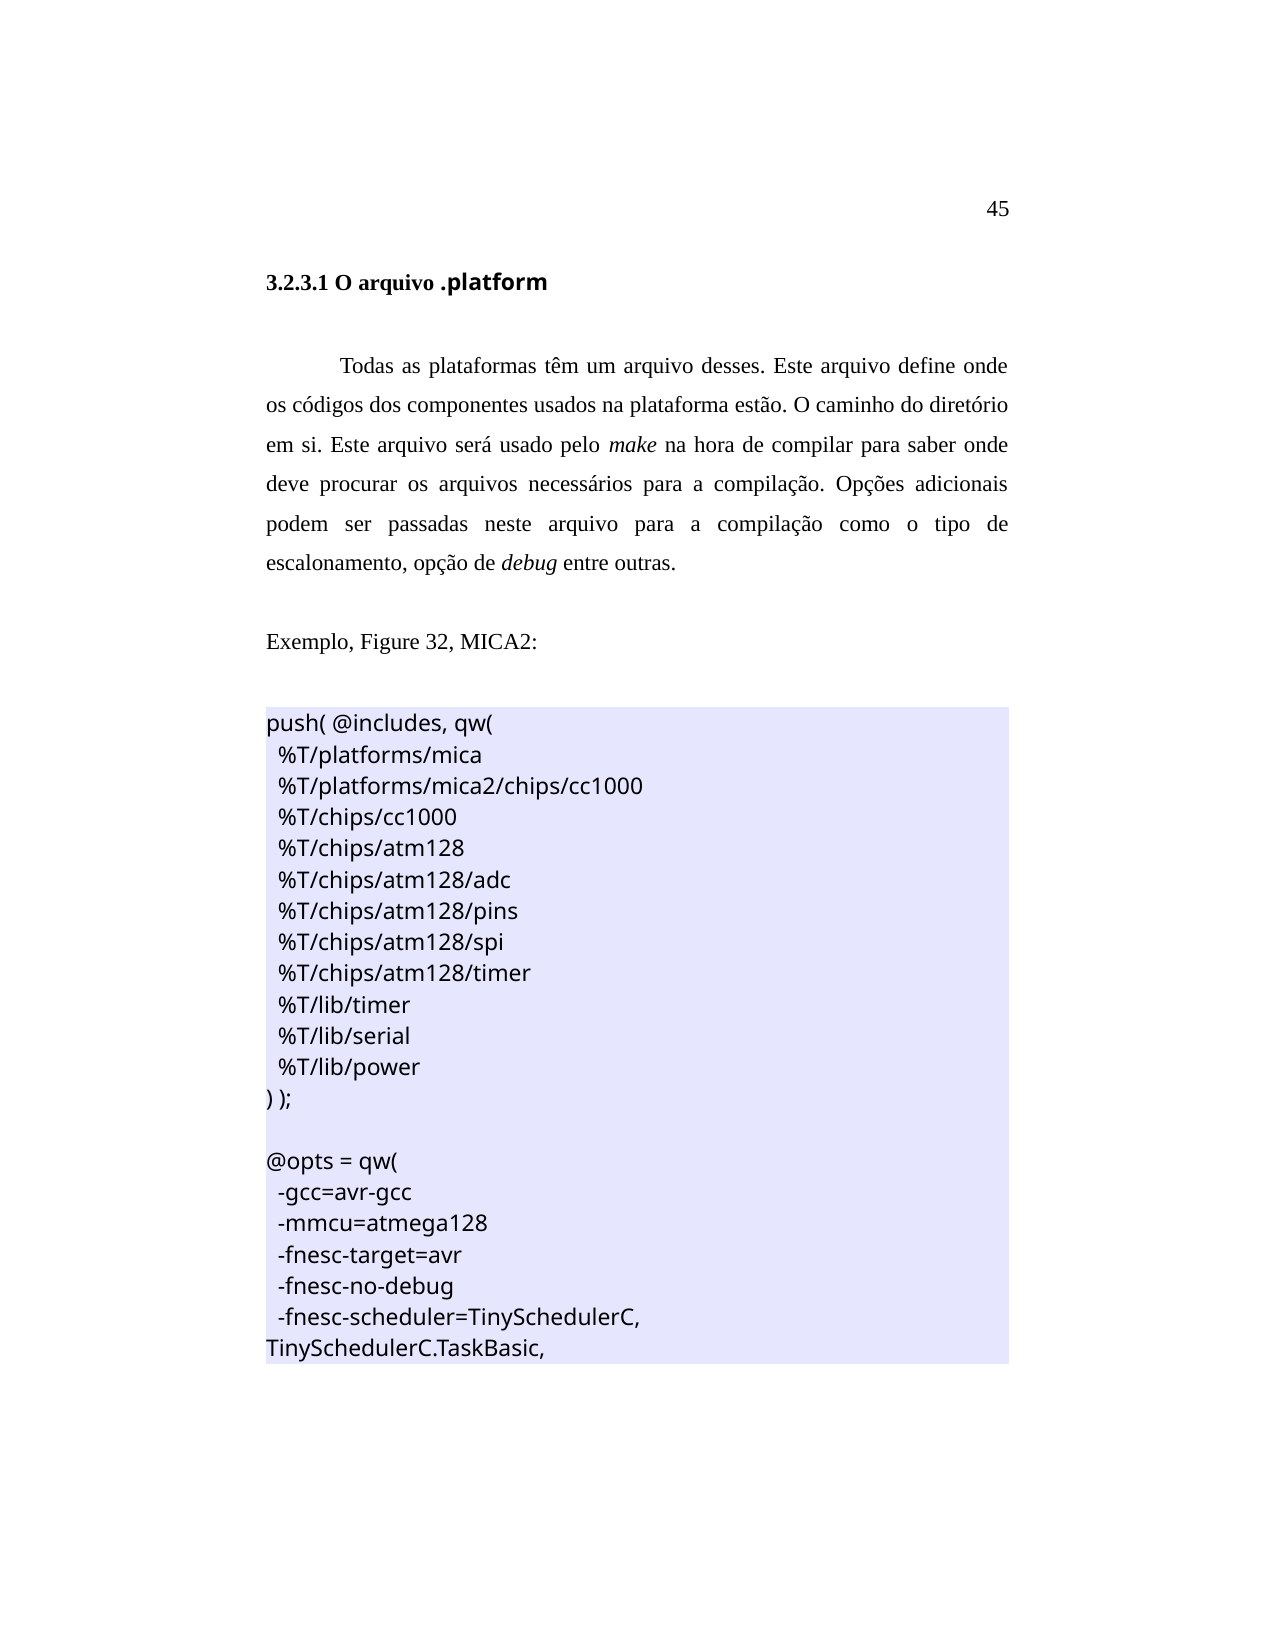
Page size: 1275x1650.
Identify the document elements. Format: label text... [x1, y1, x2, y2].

text Todas as plataformas têm um arquivo desses. Este arquivo define onde os códigos dos componentes usados na plataforma estão. O caminho do diretório em si. Este arquivo será usado pelo make na hora de compilar para saber onde deve procurar os arquivos necessários para a compilação. Opções adicionais podem ser passadas neste arquivo para a compilação como o tipo de escalonamento, opção de debug entre outras. [266, 352, 1009, 576]
text TinySchedulerC.TaskBasic, [266, 1332, 1009, 1364]
text %T/lib/timer [266, 989, 1009, 1020]
text %T/chips/atm128/pins [266, 895, 1009, 926]
text ) ); [266, 1082, 1009, 1114]
text 3.2.3.1 O arquivo .platform [266, 266, 1009, 297]
text Exemplo, Figure 32, MICA2: [266, 628, 1009, 655]
text %T/chips/atm128/spi [266, 926, 1009, 957]
text %T/lib/serial [266, 1020, 1009, 1051]
text push( @includes, qw( [266, 707, 1009, 739]
text -fnesc-no-debug [266, 1270, 1009, 1301]
text -fnesc-target=avr [266, 1239, 1009, 1270]
text -gcc=avr-gcc [266, 1176, 1009, 1207]
text %T/chips/atm128 [266, 832, 1009, 864]
text %T/lib/power [266, 1051, 1009, 1082]
text %T/platforms/mica [266, 739, 1009, 770]
text %T/chips/atm128/timer [266, 957, 1009, 989]
text @opts = qw( [266, 1145, 1009, 1176]
text %T/chips/atm128/adc [266, 864, 1009, 895]
text %T/chips/cc1000 [266, 801, 1009, 832]
text -mmcu=atmega128 [266, 1207, 1009, 1239]
text -fnesc-scheduler=TinySchedulerC, [266, 1301, 1009, 1332]
text %T/platforms/mica2/chips/cc1000 [266, 770, 1009, 801]
